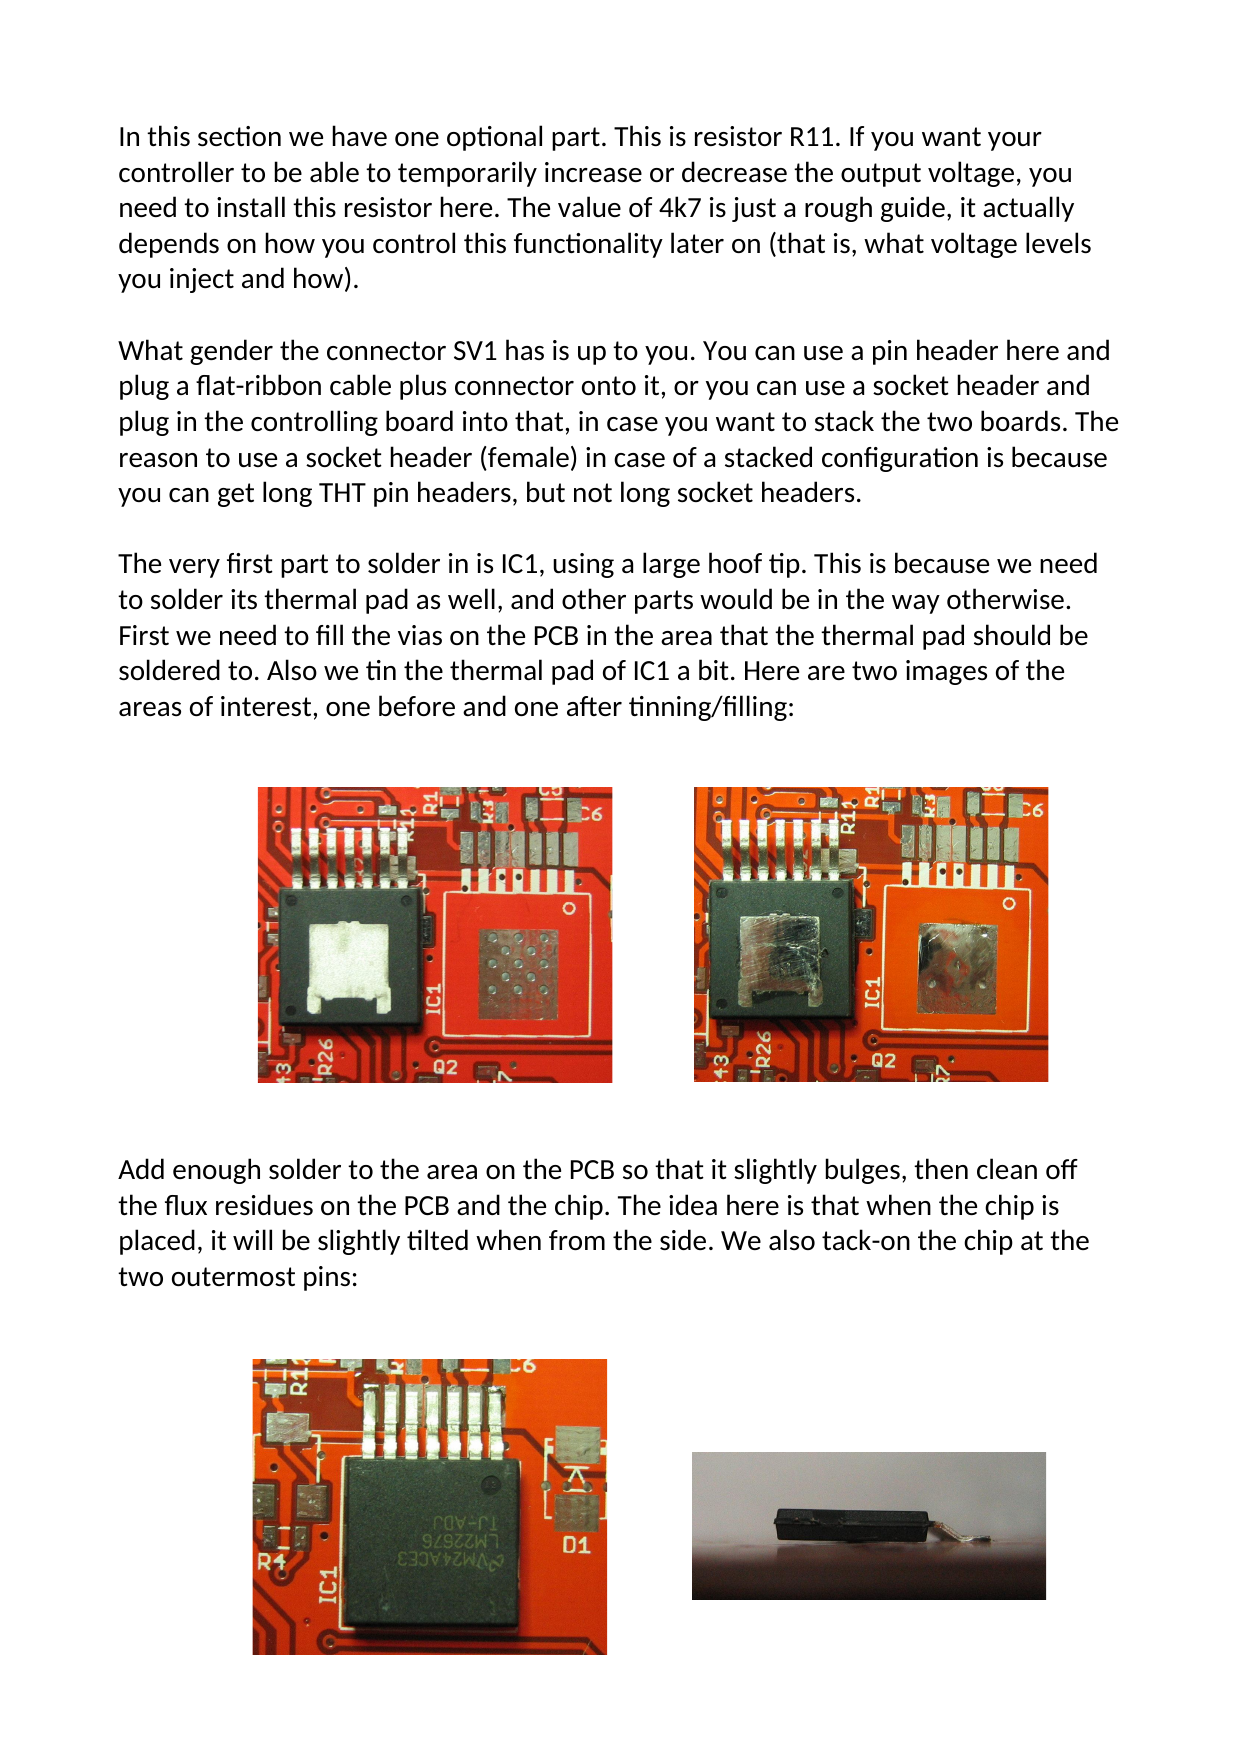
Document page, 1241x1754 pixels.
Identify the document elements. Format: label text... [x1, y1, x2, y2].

picture [692, 1452, 1047, 1600]
picture [252, 1359, 608, 1655]
picture [257, 787, 613, 1083]
text Add enough solder to the area on the PCB so that it slightly bulges, then clean off the flux residues on the PCB and the chip. The idea here is that when the chip is placed, it will be slightly tilted when from the side. We also tack-on the chip at the two outermost pins: [118, 1151, 1122, 1294]
picture [694, 787, 1049, 1082]
text What gender the connector SV1 has is up to you. You can use a pin header here and plug a flat-ribbon cable plus connector onto it, or you can use a socket header and plug in the controlling board into that, in case you want to stack the two boards. The reason to use a socket header (female) in case of a stacked configuration is because you can get long THT pin headers, but not long socket headers. [118, 332, 1122, 510]
text The very first part to solder in is IC1, using a large hoof tip. This is because we need to solder its thermal pad as well, and other parts would be in the way otherwise. First we need to fill the vias on the PCB in the area that the thermal pad should be soldered to. Also we tin the thermal pad of IC1 a bit. Here are two images of the areas of interest, one before and one after tinning/filling: [118, 546, 1122, 724]
text In this section we have one optional part. This is resistor R11. If you want your controller to be able to temporarily increase or decrease the output voltage, you need to install this resistor here. The value of 4k7 is just a rough guide, it actually depends on how you control this functionality later on (that is, what voltage levels you inject and how). [118, 118, 1122, 296]
